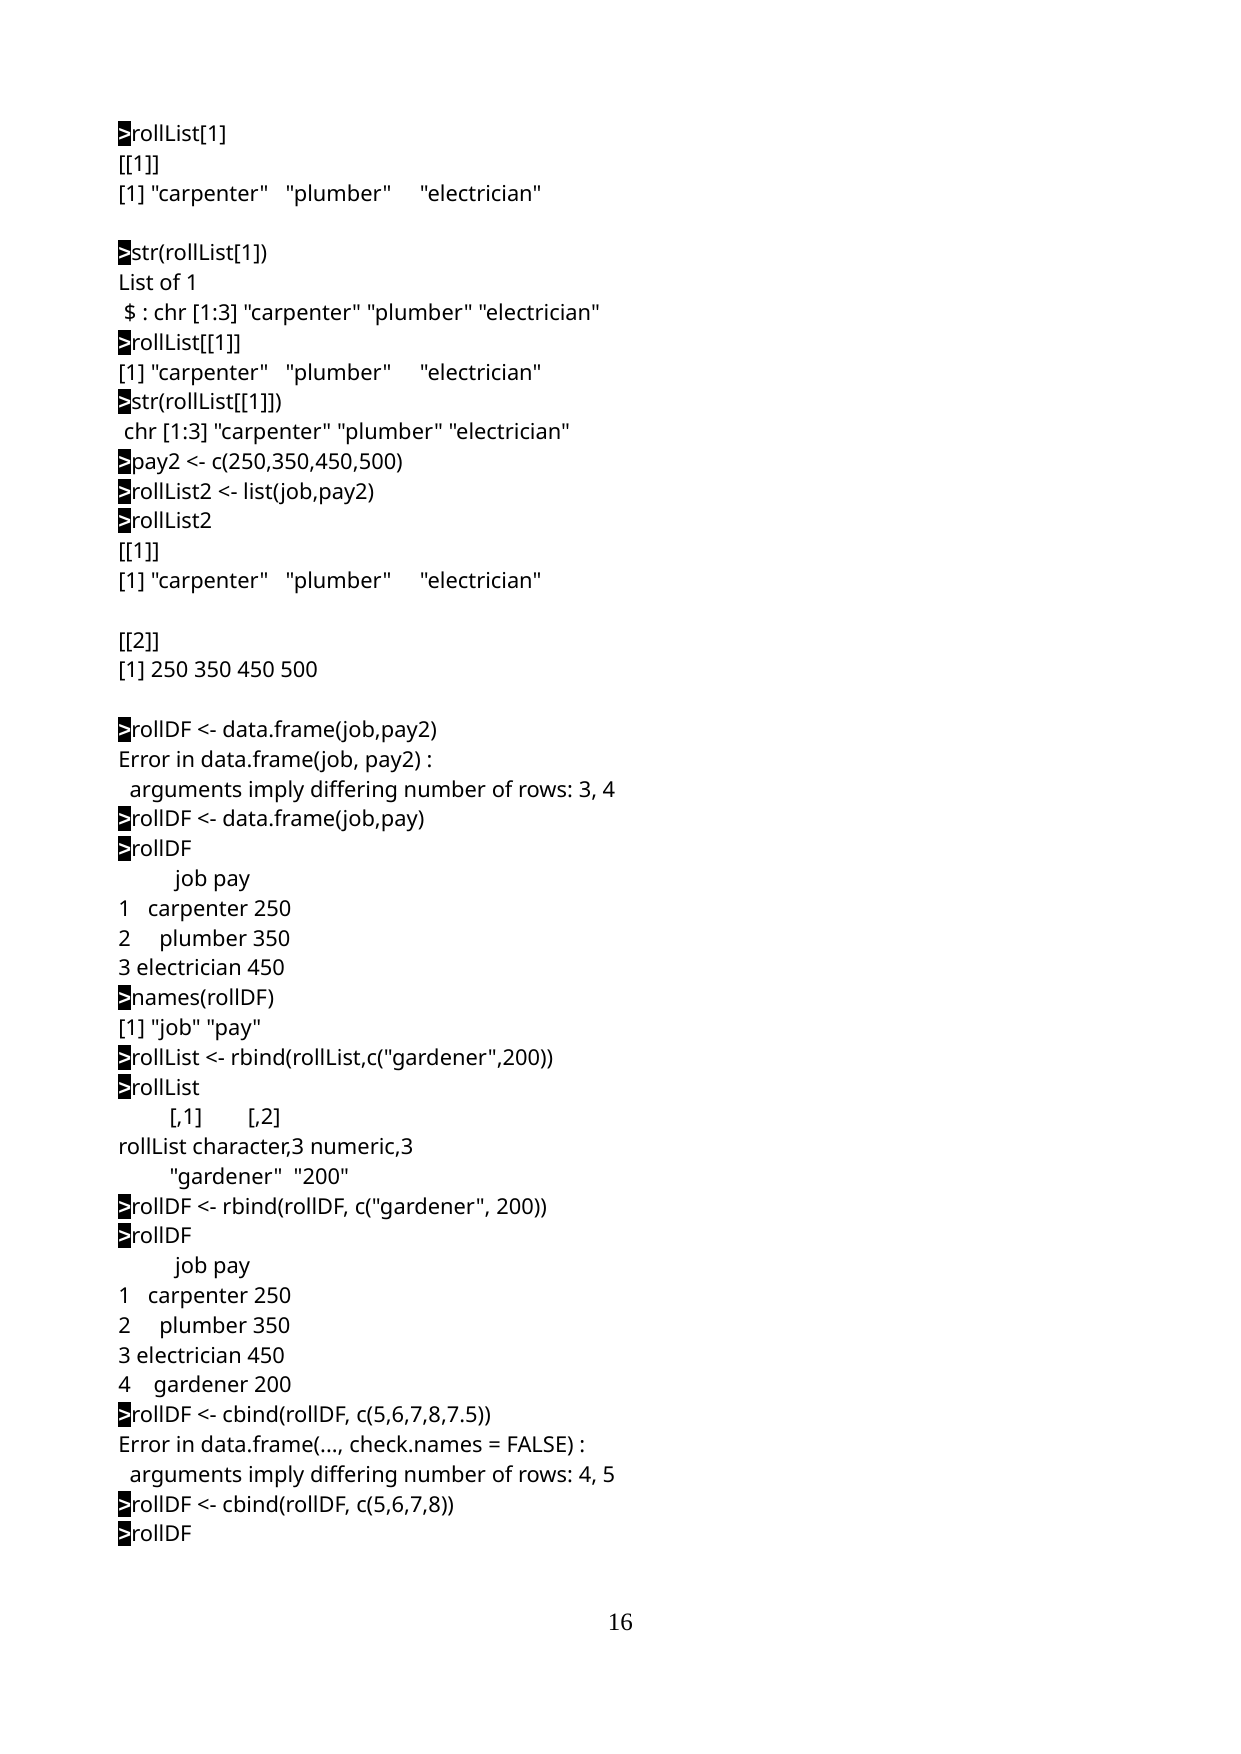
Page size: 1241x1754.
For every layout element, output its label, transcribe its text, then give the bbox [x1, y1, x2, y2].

text >rollList2 <- list(job,pay2) [118, 476, 1122, 505]
text >pay2 <- c(250,350,450,500) [118, 446, 1122, 476]
text chr [1:3] "carpenter" "plumber" "electrician" [118, 416, 1122, 446]
text >rollDF <- cbind(rollDF, c(5,6,7,8,7.5)) [118, 1399, 1122, 1429]
text >rollDF [118, 1518, 1122, 1548]
text >rollList[[1]] [118, 327, 1122, 356]
text >rollDF [118, 1220, 1122, 1250]
text 3 electrician 450 [118, 952, 1122, 982]
text [1] "carpenter" "plumber" "electrician" [118, 565, 1122, 595]
text >str(rollList[[1]]) [118, 386, 1122, 416]
text [[1]] [118, 535, 1122, 565]
text arguments imply differing number of rows: 3, 4 [118, 773, 1122, 803]
text [1] "carpenter" "plumber" "electrician" [118, 178, 1122, 207]
text >rollList2 [118, 505, 1122, 535]
text job pay [118, 863, 1122, 893]
text >names(rollDF) [118, 982, 1122, 1012]
text rollList character,3 numeric,3 [118, 1131, 1122, 1161]
text >rollDF <- data.frame(job,pay2) [118, 714, 1122, 744]
text >str(rollList[1]) [118, 237, 1122, 267]
text [1] 250 350 450 500 [118, 654, 1122, 684]
text 2 plumber 350 [118, 922, 1122, 952]
text Error in data.frame(job, pay2) : [118, 744, 1122, 773]
text 1 carpenter 250 [118, 1280, 1122, 1310]
text >rollDF [118, 833, 1122, 863]
text [[2]] [118, 624, 1122, 654]
text [1] "carpenter" "plumber" "electrician" [118, 356, 1122, 386]
text >rollDF <- cbind(rollDF, c(5,6,7,8)) [118, 1488, 1122, 1518]
text job pay [118, 1250, 1122, 1280]
text 1 carpenter 250 [118, 893, 1122, 922]
text 3 electrician 450 [118, 1339, 1122, 1369]
text arguments imply differing number of rows: 4, 5 [118, 1459, 1122, 1488]
text >rollDF <- rbind(rollDF, c("gardener", 200)) [118, 1191, 1122, 1220]
text List of 1 [118, 267, 1122, 297]
text [1] "job" "pay" [118, 1012, 1122, 1042]
text >rollList[1] [118, 118, 1122, 148]
text 2 plumber 350 [118, 1310, 1122, 1339]
text >rollList [118, 1071, 1122, 1101]
text [[1]] [118, 148, 1122, 178]
text $ : chr [1:3] "carpenter" "plumber" "electrician" [118, 297, 1122, 327]
text [,1] [,2] [118, 1101, 1122, 1131]
text 4 gardener 200 [118, 1369, 1122, 1399]
text >rollDF <- data.frame(job,pay) [118, 803, 1122, 833]
text "gardener" "200" [118, 1161, 1122, 1191]
text Error in data.frame(..., check.names = FALSE) : [118, 1429, 1122, 1459]
text >rollList <- rbind(rollList,c("gardener",200)) [118, 1042, 1122, 1071]
